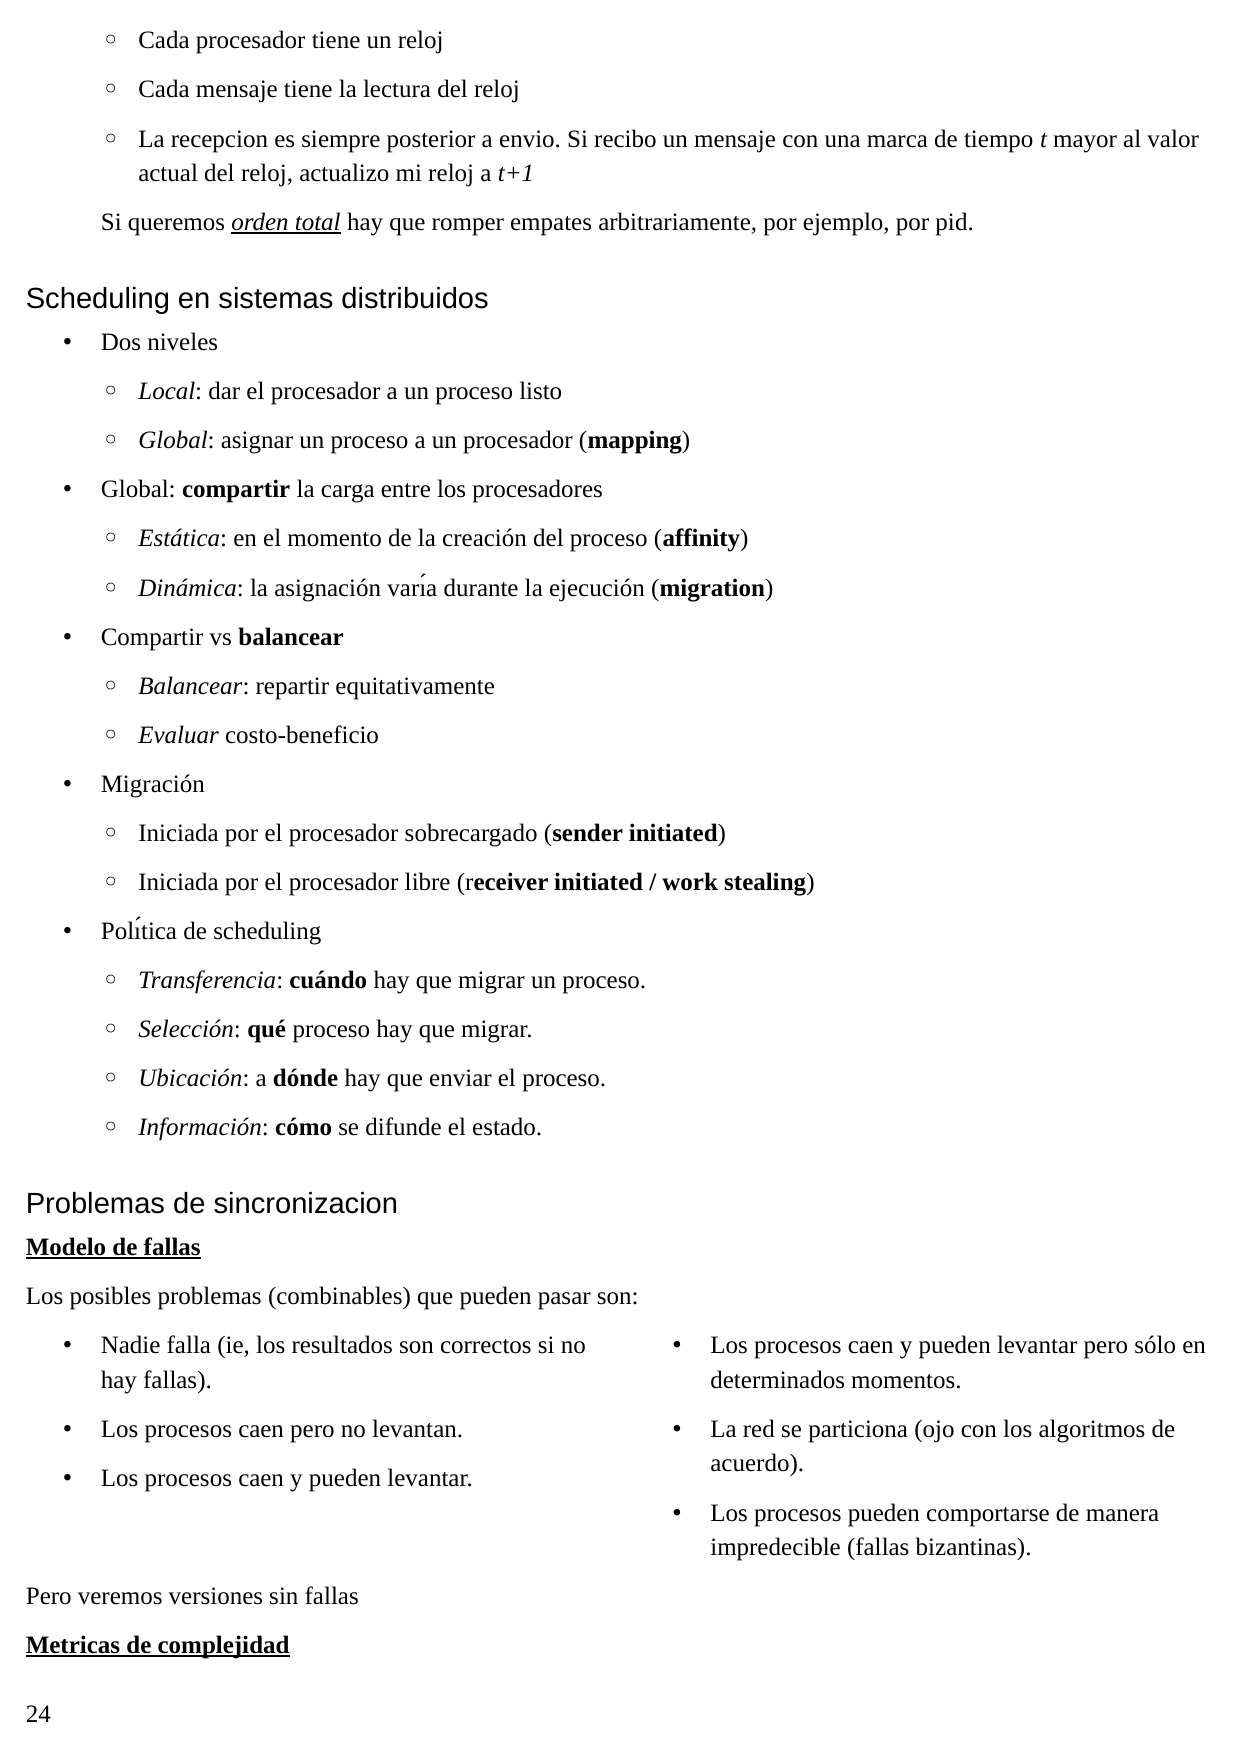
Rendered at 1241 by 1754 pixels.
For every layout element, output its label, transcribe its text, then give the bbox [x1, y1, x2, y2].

list Iniciada por el procesador sobrecargado (sender initiated) [101, 818, 1215, 847]
list Cada procesador tiene un reloj [101, 26, 1215, 54]
list Los procesos caen pero no levantan. [63, 1414, 605, 1443]
list Información: cómo se difunde el estado. [101, 1112, 1215, 1141]
list Selección: qué proceso hay que migrar. [101, 1014, 1215, 1043]
list Cada mensaje tiene la lectura del reloj [101, 74, 1215, 103]
list La red se particiona (ojo con los algoritmos de acuerdo). [673, 1414, 1215, 1477]
list La recepcion es siempre posterior a envio. Si recibo un mensaje con una marca de tiempo t mayor al valor actual del reloj, actualizo mi reloj a t+1 [101, 124, 1215, 187]
subtitle Problemas de sincronizacion [26, 1186, 1215, 1220]
list Si queremos orden total hay que romper empates arbitrariamente, por ejemplo, por pid. [63, 207, 1215, 236]
list Los procesos caen y pueden levantar pero sólo en determinados momentos. [673, 1331, 1215, 1394]
list Iniciada por el procesador libre (receiver initiated / work stealing) [101, 867, 1215, 896]
list Dos niveles [63, 327, 1215, 356]
text Pero veremos versiones sin fallas [26, 1581, 1215, 1610]
list Balancear: repartir equitativamente [101, 671, 1215, 699]
subtitle Scheduling en sistemas distribuidos [26, 281, 1215, 315]
list Transferencia: cuándo hay que migrar un proceso. [101, 965, 1215, 994]
text Metricas de complejidad [26, 1630, 1215, 1659]
text Los posibles problemas (combinables) que pueden pasar son: [26, 1281, 1215, 1310]
list Evaluar costo-beneficio [101, 720, 1215, 748]
list Nadie falla (ie, los resultados son correctos si no hay fallas). [63, 1331, 605, 1394]
list Los procesos caen y pueden levantar. [63, 1463, 605, 1492]
list Ubicación: a dónde hay que enviar el proceso. [101, 1063, 1215, 1092]
list Polı́tica de scheduling [63, 916, 1215, 945]
list Compartir vs balancear [63, 622, 1215, 650]
list Estática: en el momento de la creación del proceso (affinity) [101, 523, 1215, 552]
list Dinámica: la asignación varı́a durante la ejecución (migration) [101, 573, 1215, 601]
list Global: compartir la carga entre los procesadores [63, 474, 1215, 503]
list Local: dar el procesador a un proceso listo [101, 376, 1215, 405]
text Modelo de fallas [26, 1232, 1215, 1261]
list Migración [63, 769, 1215, 798]
list Global: asignar un proceso a un procesador (mapping) [101, 425, 1215, 454]
list Los procesos pueden comportarse de manera impredecible (fallas bizantinas). [673, 1498, 1215, 1561]
